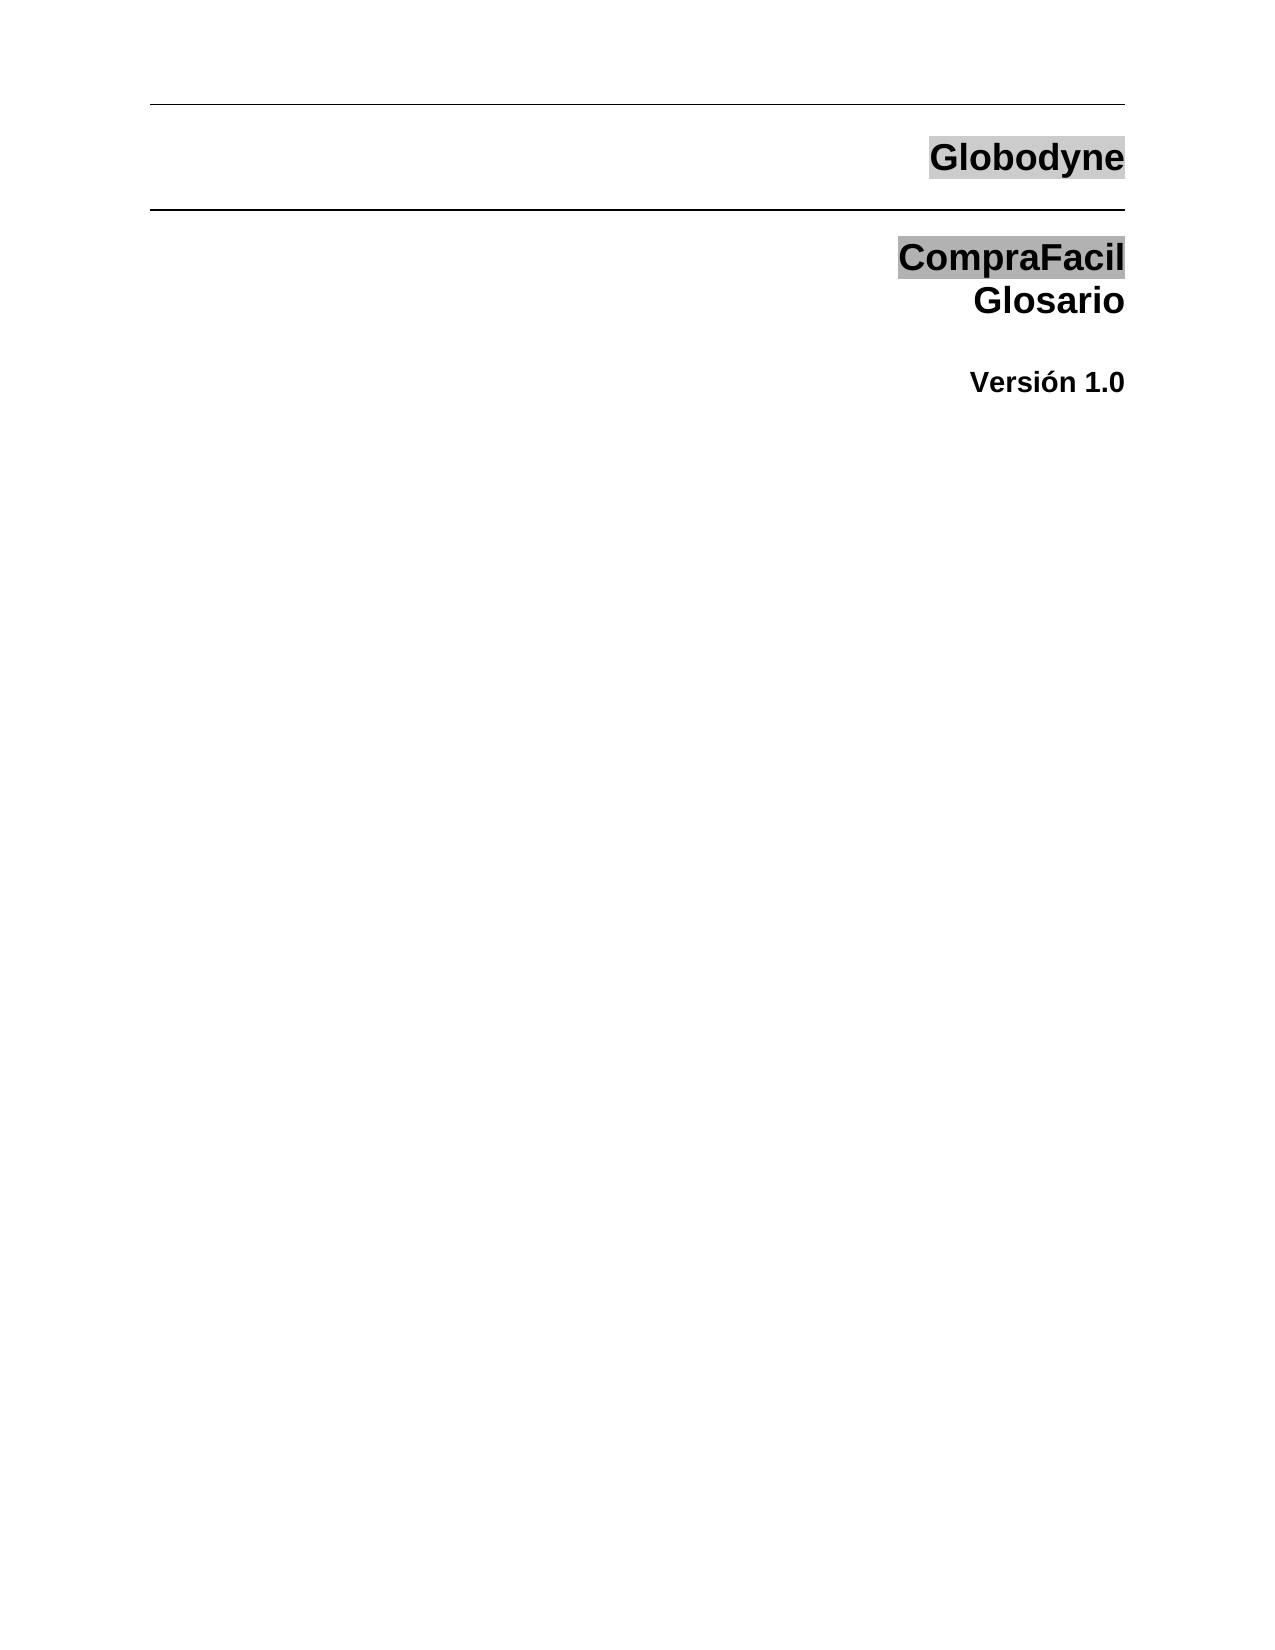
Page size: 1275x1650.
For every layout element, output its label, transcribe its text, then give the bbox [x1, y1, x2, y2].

title CompraFacil [150, 236, 1125, 279]
title Versión 1.0 [150, 365, 1125, 398]
title Glosario [150, 279, 1125, 322]
